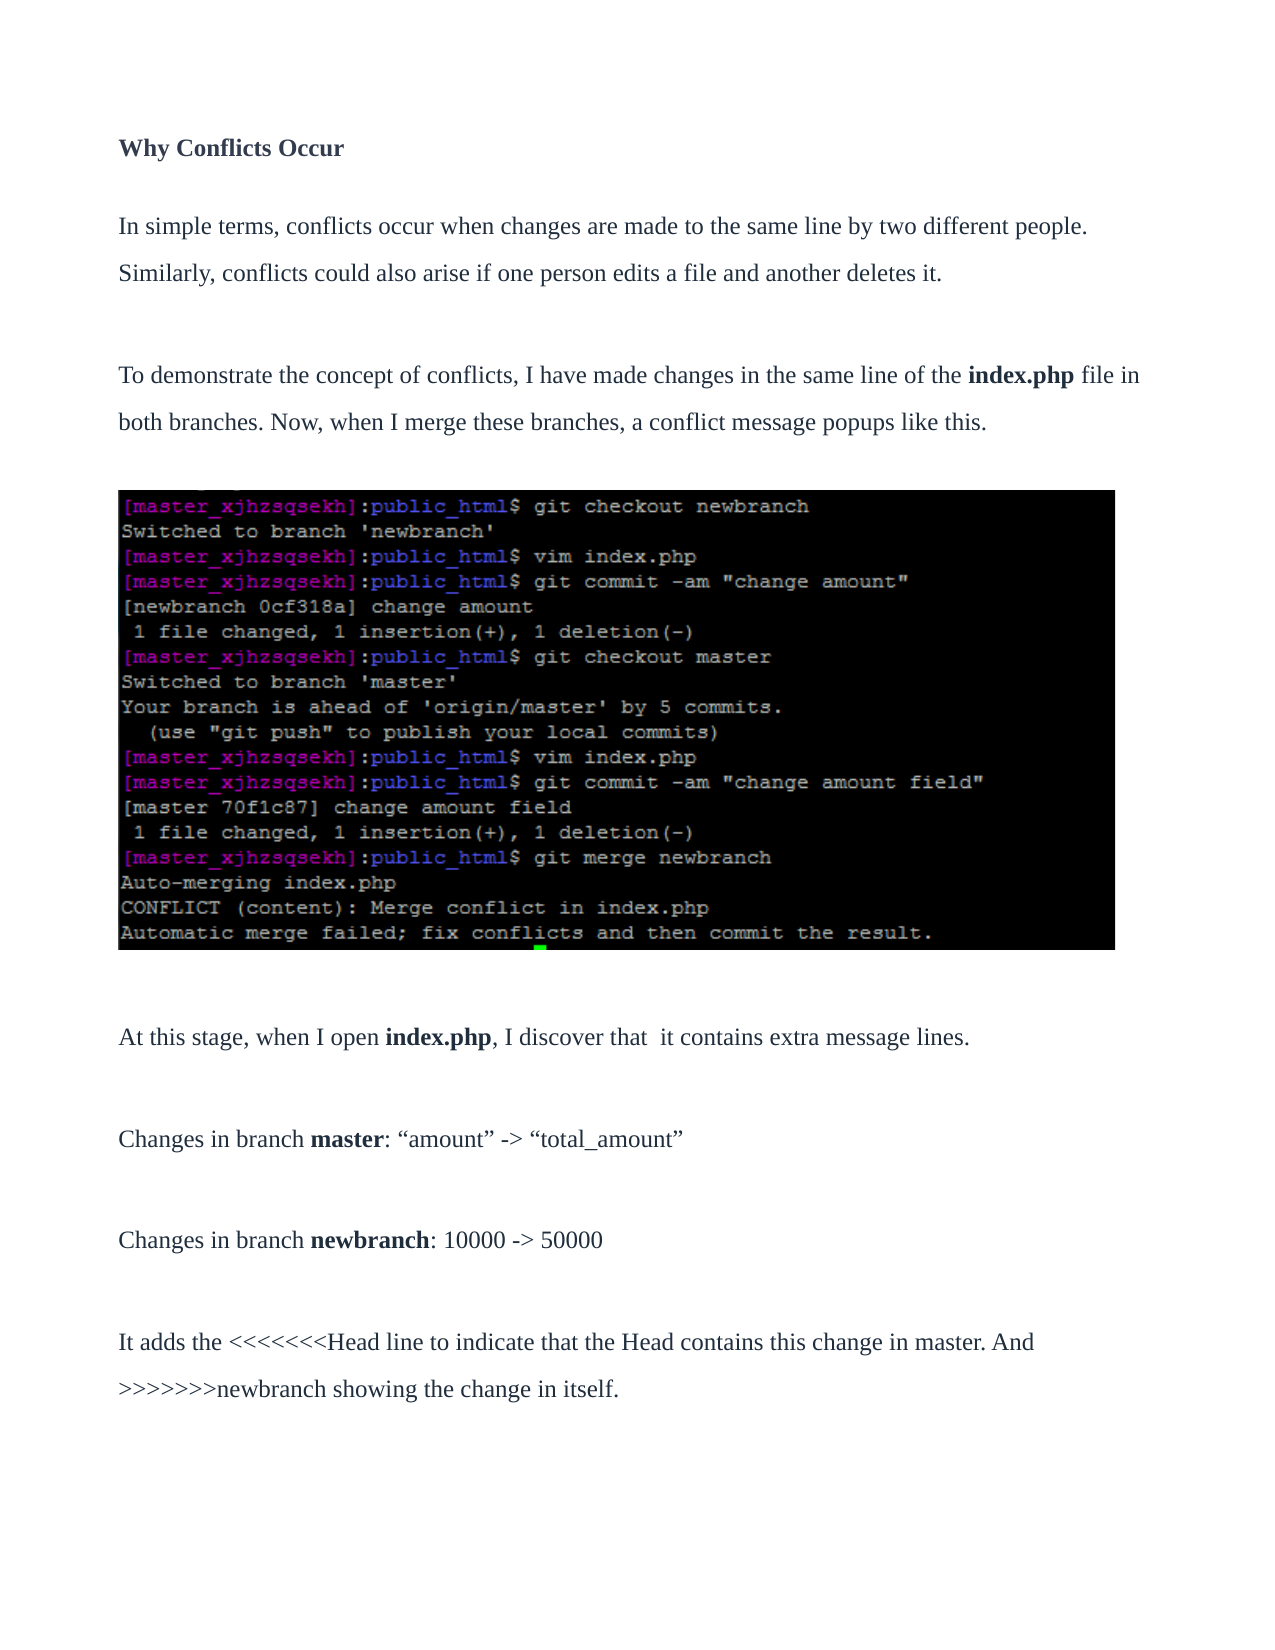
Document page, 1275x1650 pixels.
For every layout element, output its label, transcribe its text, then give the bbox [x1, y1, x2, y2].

text At this stage, when I open index.php, I discover that it contains extra message lines. [118, 1004, 1157, 1051]
subtitle Why Conflicts Occur [118, 118, 1157, 162]
text Changes in branch master: “amount” -> “total_amount” [118, 1106, 1157, 1152]
picture [118, 490, 1116, 950]
text It adds the <<<<<<<Head line to indicate that the Head contains this change in master. And >>>>>>>newbranch showing the change in itself. [118, 1309, 1157, 1402]
text Changes in branch newbranch: 10000 -> 50000 [118, 1207, 1157, 1254]
text To demonstrate the concept of conflicts, I have made changes in the same line of the index.php file in both branches. Now, when I merge these branches, a conflict message popups like this. [118, 342, 1157, 435]
text In simple terms, conflicts occur when changes are made to the same line by two different people. Similarly, conflicts could also arise if one person edits a file and another deletes it. [118, 193, 1157, 287]
